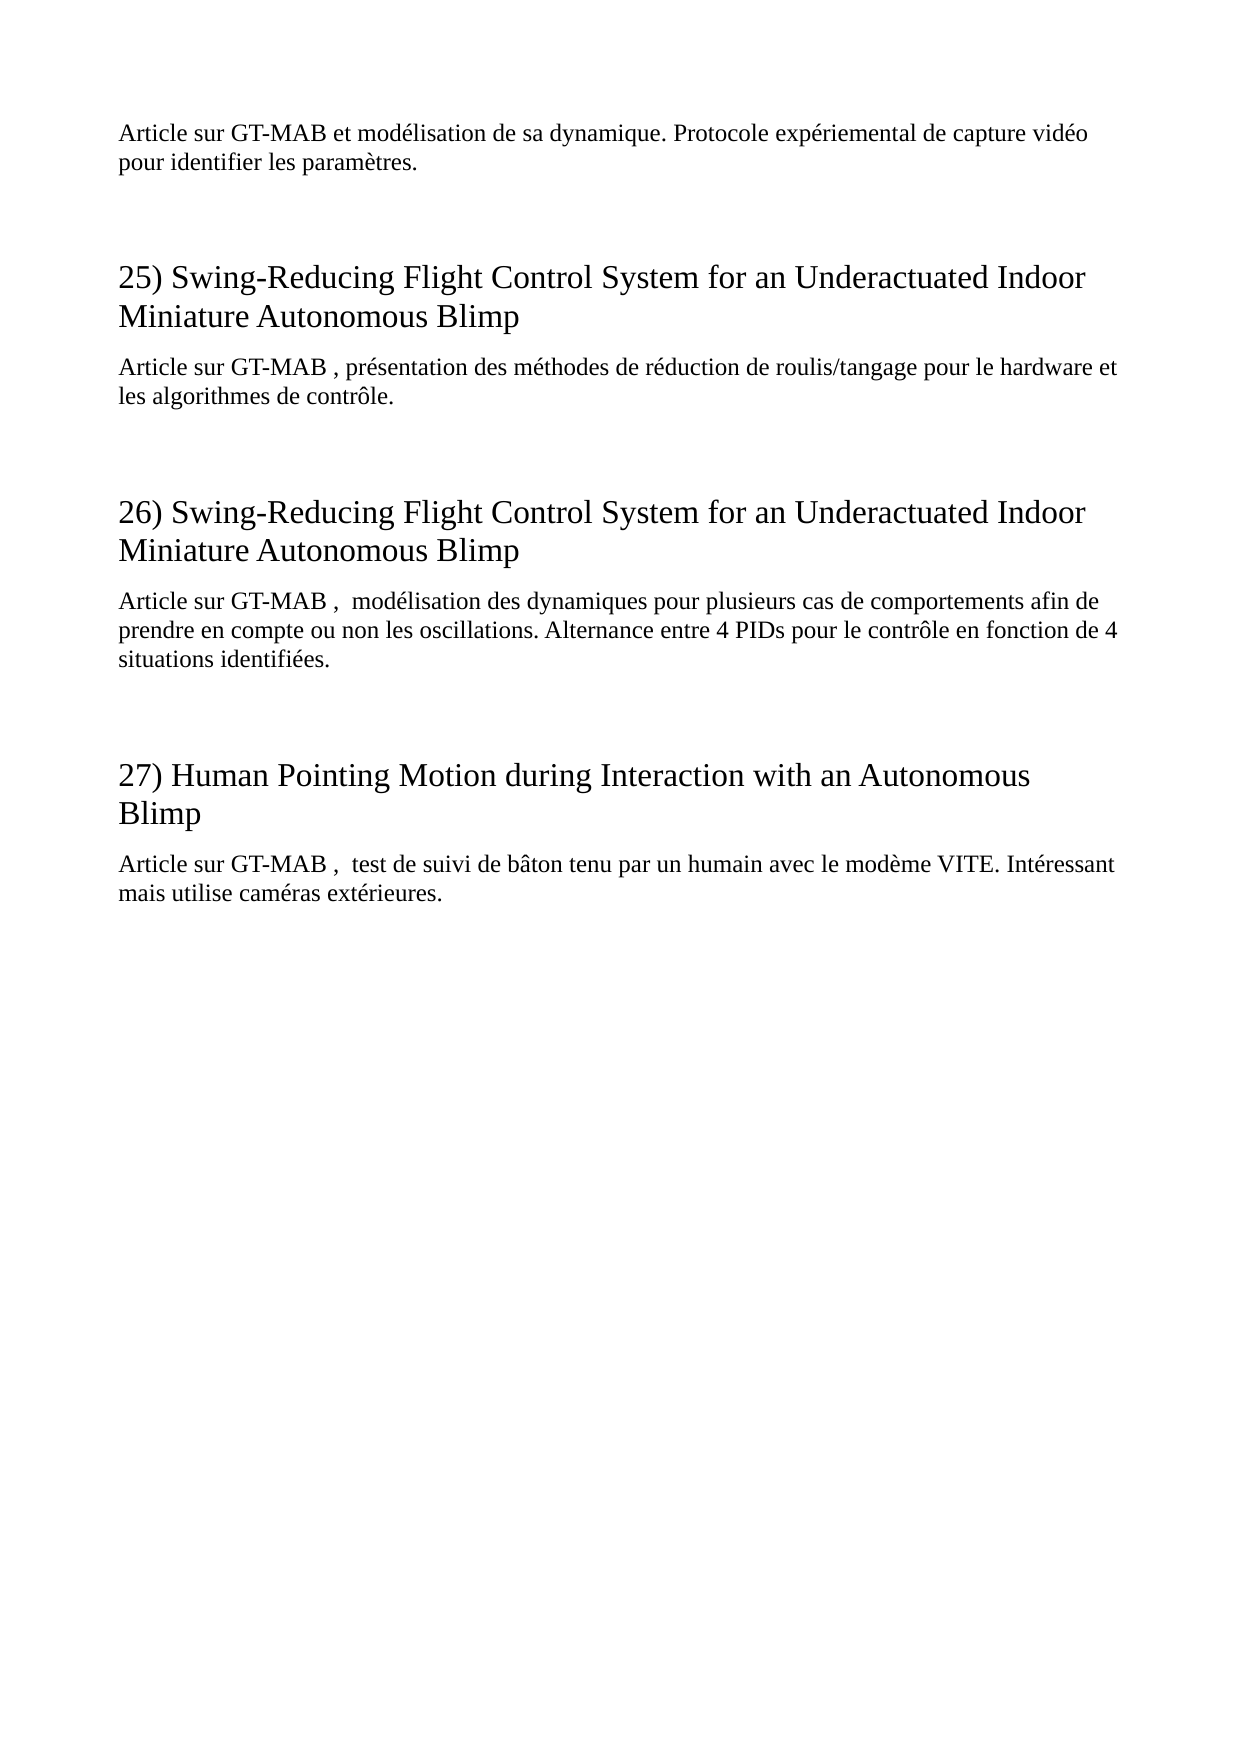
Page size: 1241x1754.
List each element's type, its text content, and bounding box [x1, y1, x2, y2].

text 26) Swing-Reducing Flight Control System for an Underactuated Indoor Miniature Autonomous Blimp [118, 492, 1122, 569]
text 27) Human Pointing Motion during Interaction with an Autonomous Blimp [118, 755, 1122, 832]
text Article sur GT-MAB , présentation des méthodes de réduction de roulis/tangage pour le hardware et les algorithmes de contrôle. [118, 352, 1122, 410]
text Article sur GT-MAB , modélisation des dynamiques pour plusieurs cas de comportements afin de prendre en compte ou non les oscillations. Alternance entre 4 PIDs pour le contrôle en fonction de 4 situations identifiées. [118, 586, 1122, 673]
text Article sur GT-MAB , test de suivi de bâton tenu par un humain avec le modème VITE. Intéressant mais utilise caméras extérieures. [118, 849, 1122, 907]
text 25) Swing-Reducing Flight Control System for an Underactuated Indoor Miniature Autonomous Blimp [118, 258, 1122, 334]
text Article sur GT-MAB et modélisation de sa dynamique. Protocole expériemental de capture vidéo pour identifier les paramètres. [118, 118, 1122, 176]
